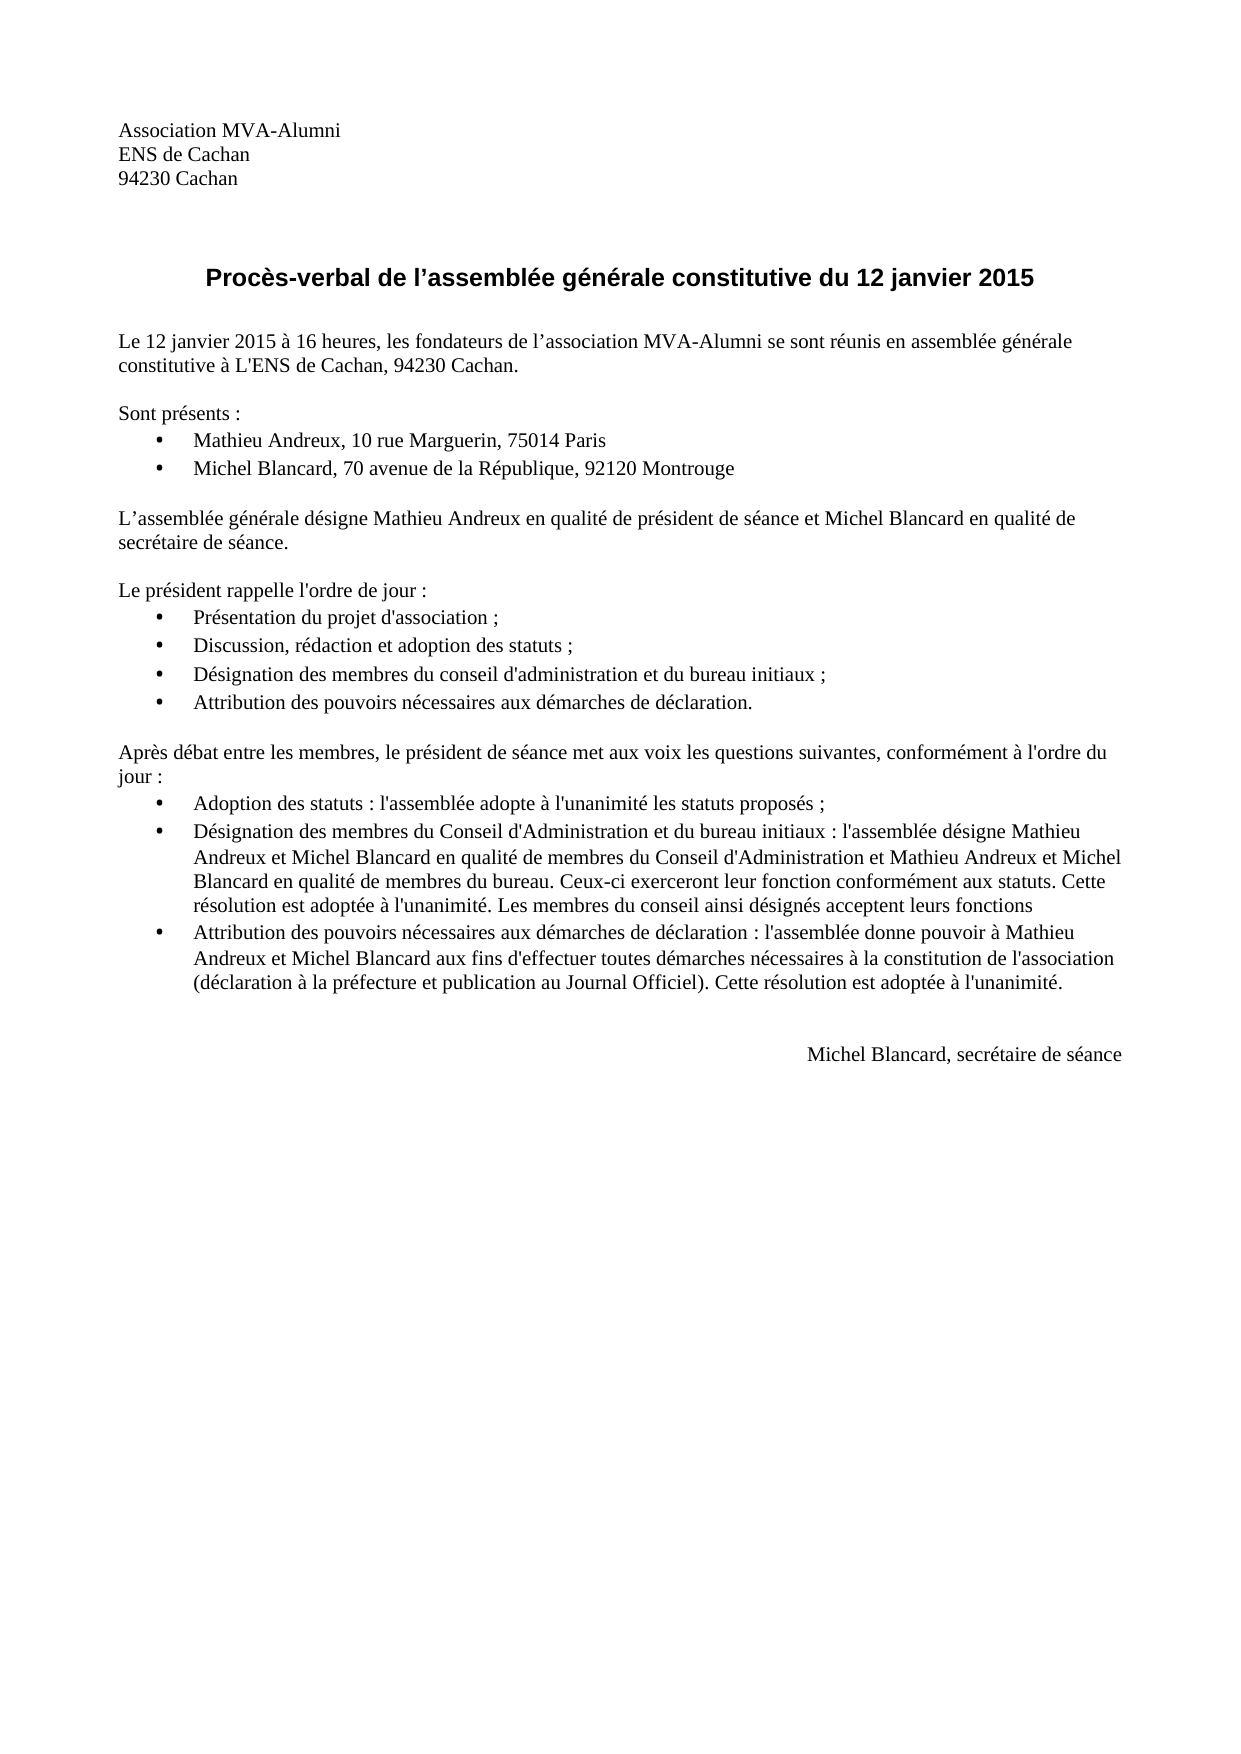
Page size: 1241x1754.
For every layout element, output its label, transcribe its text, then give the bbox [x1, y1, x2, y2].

text Le président rappelle l'ordre de jour : [118, 578, 1122, 602]
title Procès-verbal de l’assemblée générale constitutive du 12 janvier 2015 [118, 263, 1122, 292]
list Présentation du projet d'association ; [156, 602, 1122, 631]
list Adoption des statuts : l'assemblée adopte à l'unanimité les statuts proposés ; [156, 788, 1122, 817]
list Mathieu Andreux, 10 rue Marguerin, 75014 Paris [156, 425, 1122, 453]
list Attribution des pouvoirs nécessaires aux démarches de déclaration : l'assemblée donne pouvoir à Mathieu Andreux et Michel Blancard aux fins d'effectuer toutes démarches nécessaires à la constitution de l'association (déclaration à la préfecture et publication au Journal Officiel). Cette résolution est adoptée à l'unanimité. [156, 917, 1122, 994]
text ENS de Cachan [118, 142, 1122, 166]
text L’assemblée générale désigne Mathieu Andreux en qualité de président de séance et Michel Blancard en qualité de secrétaire de séance. [118, 506, 1122, 554]
list Attribution des pouvoirs nécessaires aux démarches de déclaration. [156, 687, 1122, 716]
text Le 12 janvier 2015 à 16 heures, les fondateurs de l’association MVA-Alumni se sont réunis en assemblée générale constitutive à L'ENS de Cachan, 94230 Cachan. [118, 329, 1122, 377]
list Désignation des membres du Conseil d'Administration et du bureau initiaux : l'assemblée désigne Mathieu Andreux et Michel Blancard en qualité de membres du Conseil d'Administration et Mathieu Andreux et Michel Blancard en qualité de membres du bureau. Ceux-ci exerceront leur fonction conformément aux statuts. Cette résolution est adoptée à l'unanimité. Les membres du conseil ainsi désignés acceptent leurs fonctions [156, 817, 1122, 917]
text Sont présents : [118, 401, 1122, 425]
list Discussion, rédaction et adoption des statuts ; [156, 631, 1122, 659]
text Après débat entre les membres, le président de séance met aux voix les questions suivantes, conformément à l'ordre du jour : [118, 740, 1122, 788]
text Association MVA-Alumni [118, 118, 1122, 142]
list Désignation des membres du conseil d'administration et du bureau initiaux ; [156, 659, 1122, 687]
text 94230 Cachan [118, 166, 1122, 190]
list Michel Blancard, 70 avenue de la République, 92120 Montrouge [156, 453, 1122, 482]
text Michel Blancard, secrétaire de séance [118, 1042, 1122, 1066]
